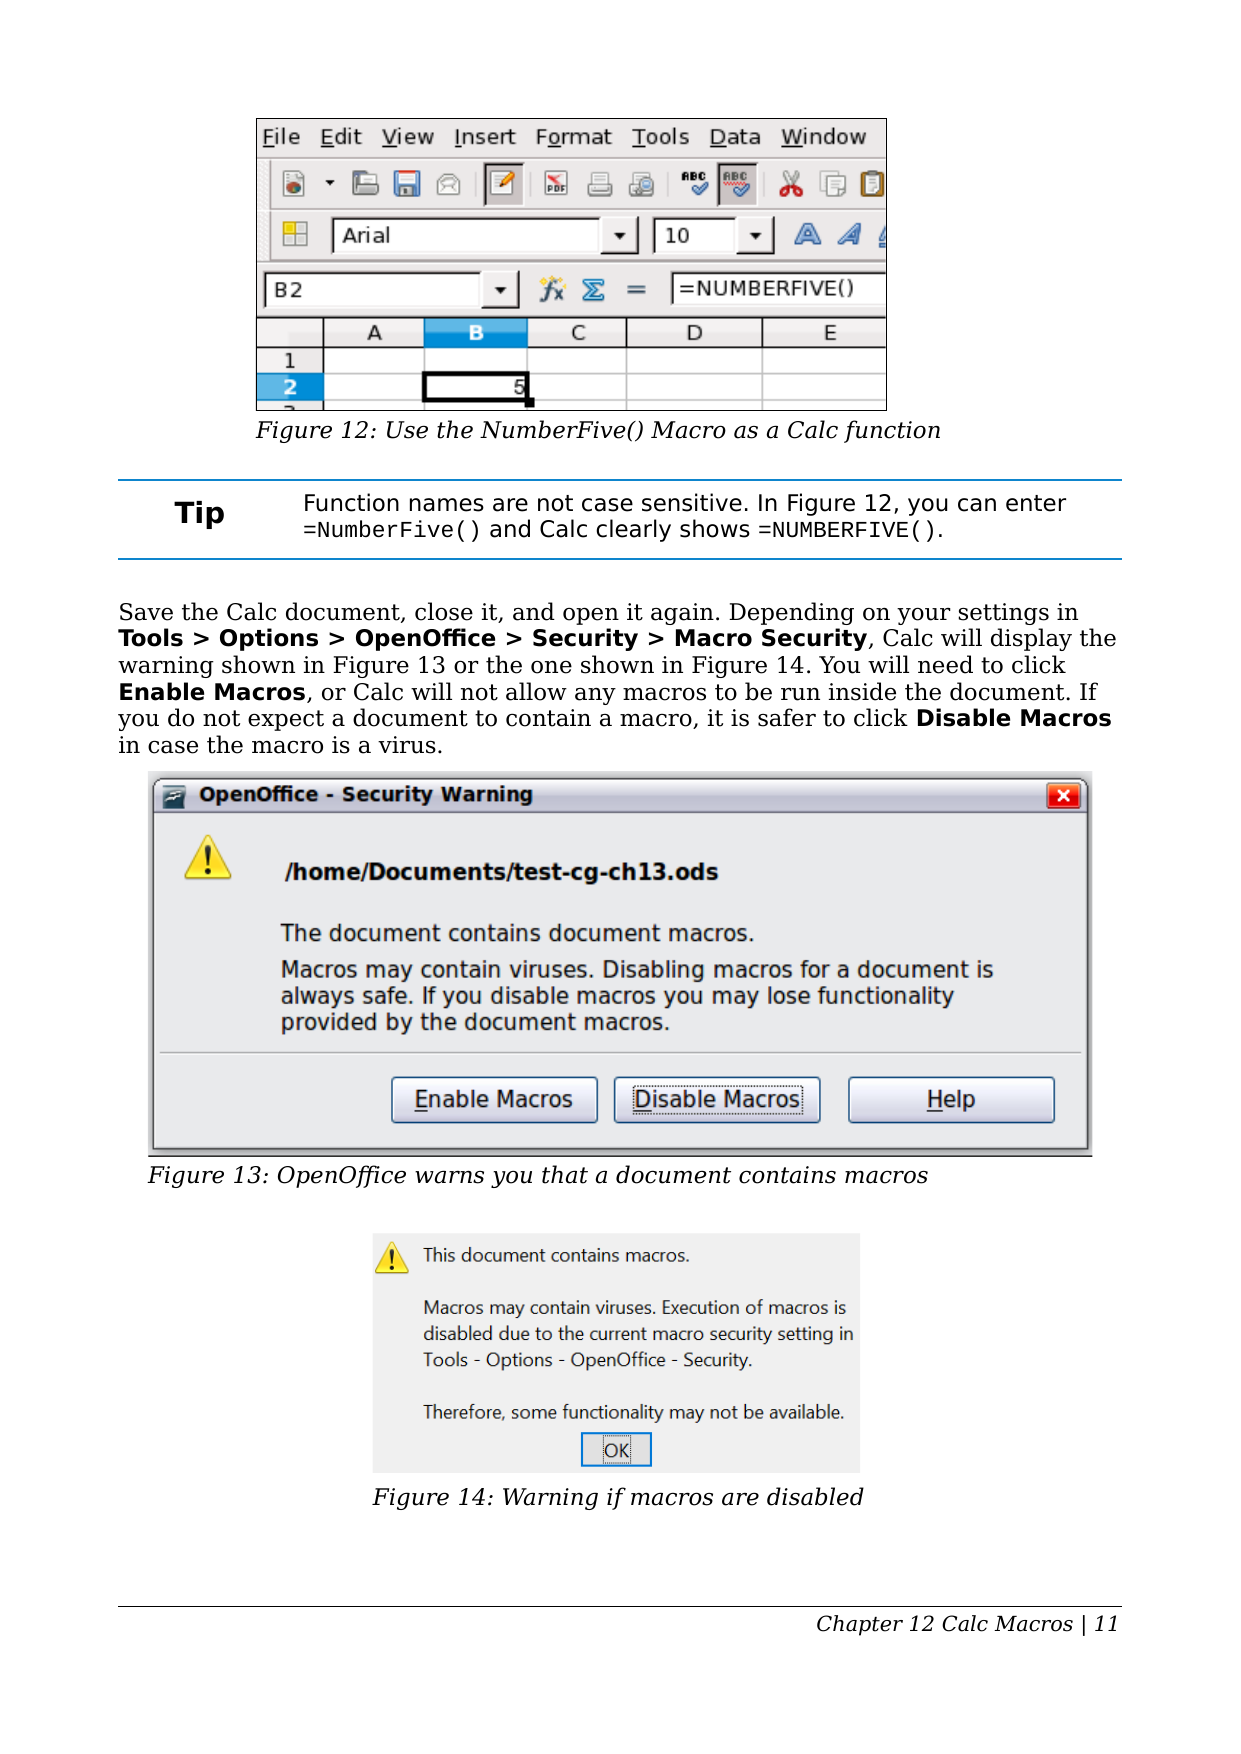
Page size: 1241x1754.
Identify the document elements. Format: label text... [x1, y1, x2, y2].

text Figure 12: Use the NumberFive() Macro as a Calc function [256, 417, 984, 444]
table_header Function names are not case sensitive. In Figure 12, you can enter =NumberFive() and Calc clearly shows =NUMBERFIVE(). [281, 481, 1122, 558]
picture [147, 771, 1093, 1157]
text Figure 13: OpenOffice warns you that a document contains macros [148, 1163, 1092, 1189]
text Save the Calc document, close it, and open it again. Depending on your settings in Tools > Options > OpenOffice > Security > Macro Security, Calc will display the warning shown in Figure 13 or the one shown in Figure 14. You will need to click Enable Macros, or Calc will not allow any macros to be run inside the document. If you do not expect a document to contain a macro, it is safer to click Disable Macros in case the macro is a virus. [118, 599, 1122, 759]
text Figure 14: Warning if macros are disabled [373, 1484, 868, 1511]
table_header Tip [118, 481, 281, 558]
picture [372, 1226, 861, 1473]
picture [257, 119, 886, 410]
